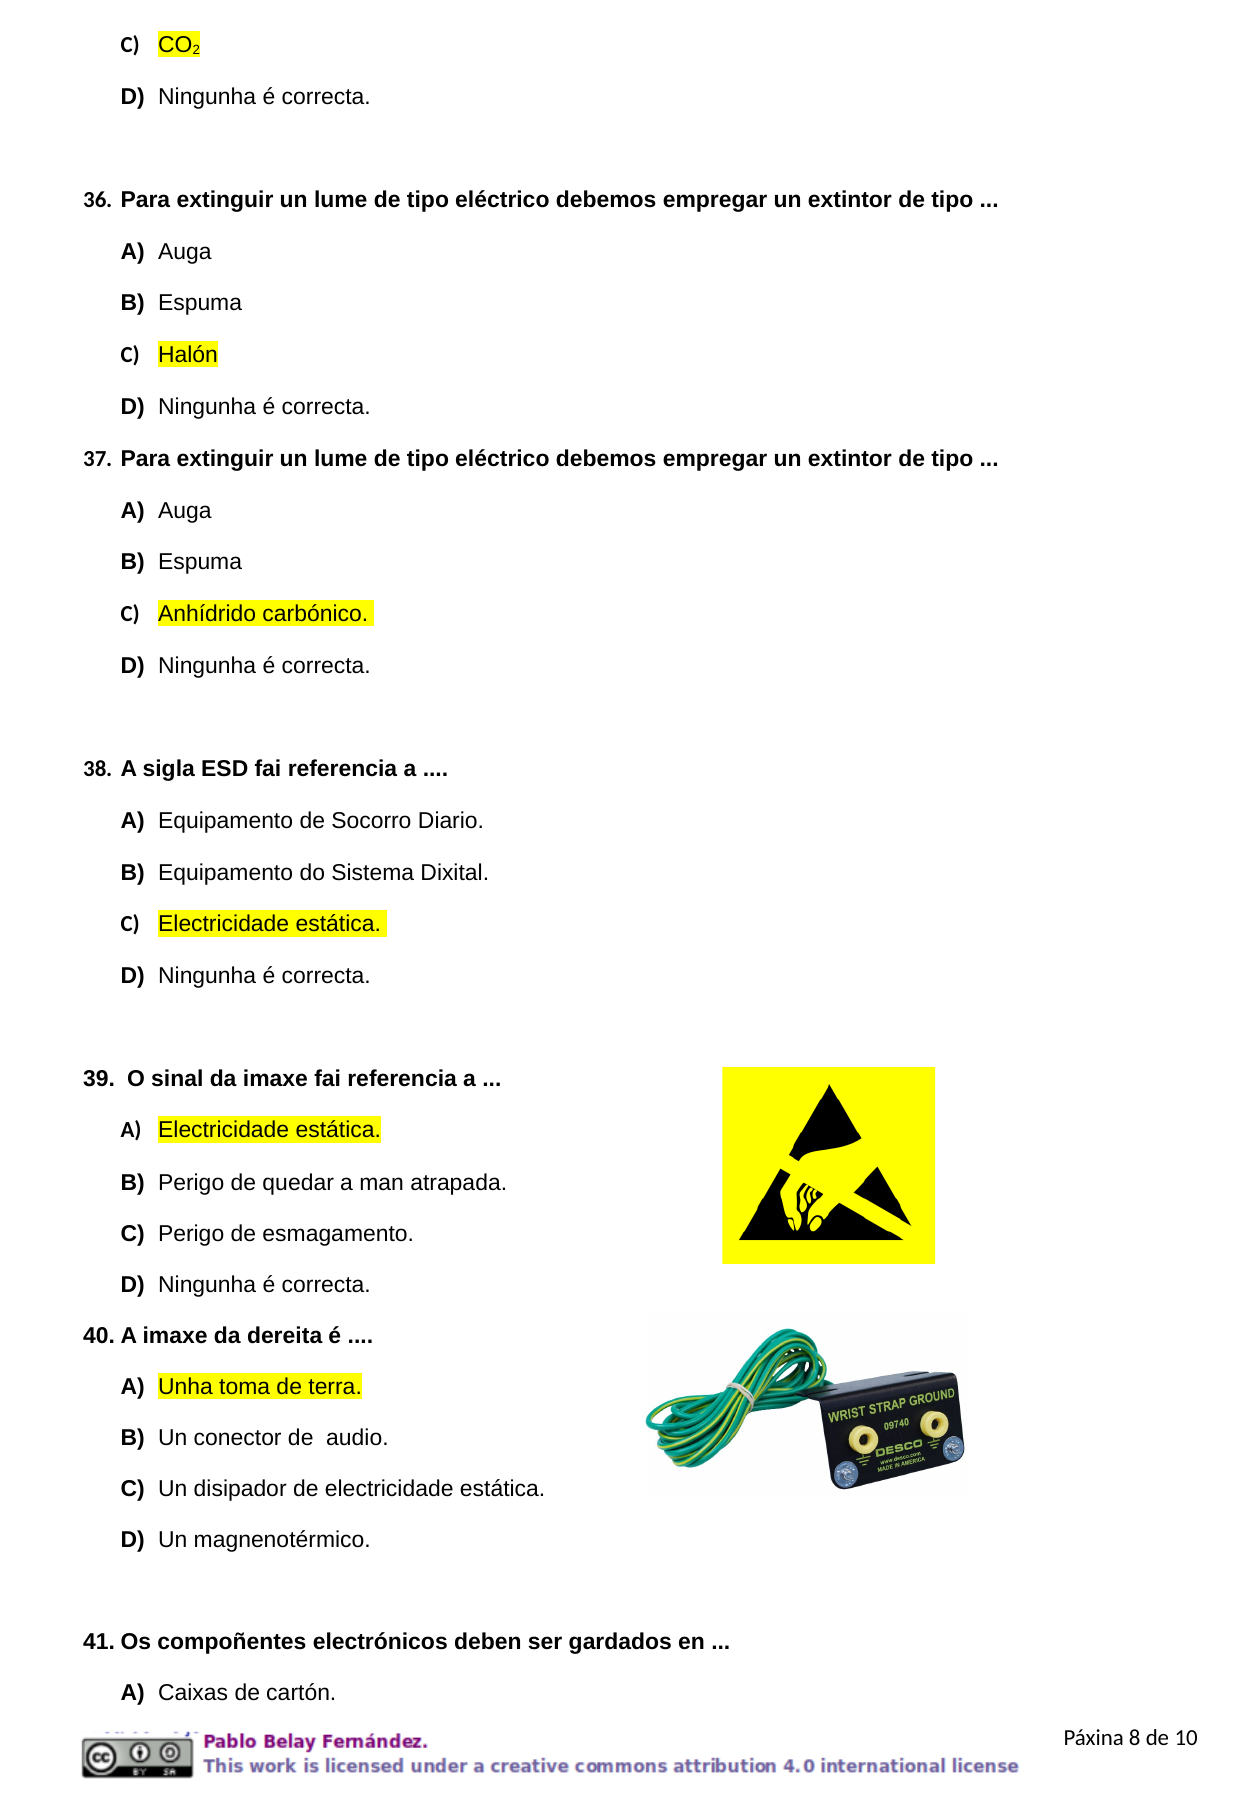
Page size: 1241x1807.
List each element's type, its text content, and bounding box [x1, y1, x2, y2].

list Ningunha é correcta. [120, 652, 1197, 679]
list Perigo de esmagamento. [120, 1220, 722, 1246]
list Ningunha é correcta. [120, 393, 1197, 419]
list Un conector de audio. [120, 1424, 642, 1450]
list [936, 1116, 1197, 1144]
list Auga [120, 238, 1197, 264]
list Ningunha é correcta. [120, 83, 1197, 109]
list [967, 1475, 1197, 1501]
list Ningunha é correcta. [120, 1271, 1197, 1297]
list [967, 1424, 1197, 1450]
list Unha toma de terra. [120, 1373, 642, 1399]
list Perigo de quedar a man atrapada. [120, 1169, 722, 1195]
list Halón [120, 340, 1197, 368]
list Para extinguir un lume de tipo eléctrico debemos empregar un extintor de tipo ... [83, 185, 1197, 213]
list O sinal da imaxe fai referencia a ... [83, 1064, 1197, 1091]
list A sigla ESD fai referencia a .... [83, 754, 1197, 782]
list [967, 1322, 1197, 1348]
list [936, 1220, 1197, 1246]
picture [642, 1311, 967, 1501]
list A imaxe da dereita é .... [83, 1322, 642, 1348]
picture [722, 1067, 936, 1264]
list Un magnenotérmico. [120, 1526, 1197, 1552]
picture [65, 1722, 1035, 1787]
list Ningunha é correcta. [120, 962, 1197, 989]
list Auga [120, 497, 1197, 523]
list CO2 [120, 30, 1197, 58]
list Espuma [120, 289, 1197, 315]
list [936, 1169, 1197, 1195]
list Electricidade estática. [120, 909, 1197, 937]
list Espuma [120, 548, 1197, 574]
list Un disipador de electricidade estática. [120, 1475, 642, 1501]
list Os compoñentes electrónicos deben ser gardados en ... [83, 1628, 1197, 1654]
list Para extinguir un lume de tipo eléctrico debemos empregar un extintor de tipo ... [83, 444, 1197, 472]
list [967, 1373, 1197, 1399]
list Caixas de cartón. [120, 1679, 1197, 1705]
list Anhídrido carbónico. [120, 599, 1197, 627]
list Equipamento de Socorro Diario. [120, 807, 1197, 834]
list Equipamento do Sistema Dixital. [120, 858, 1197, 885]
list Electricidade estática. [120, 1116, 722, 1144]
